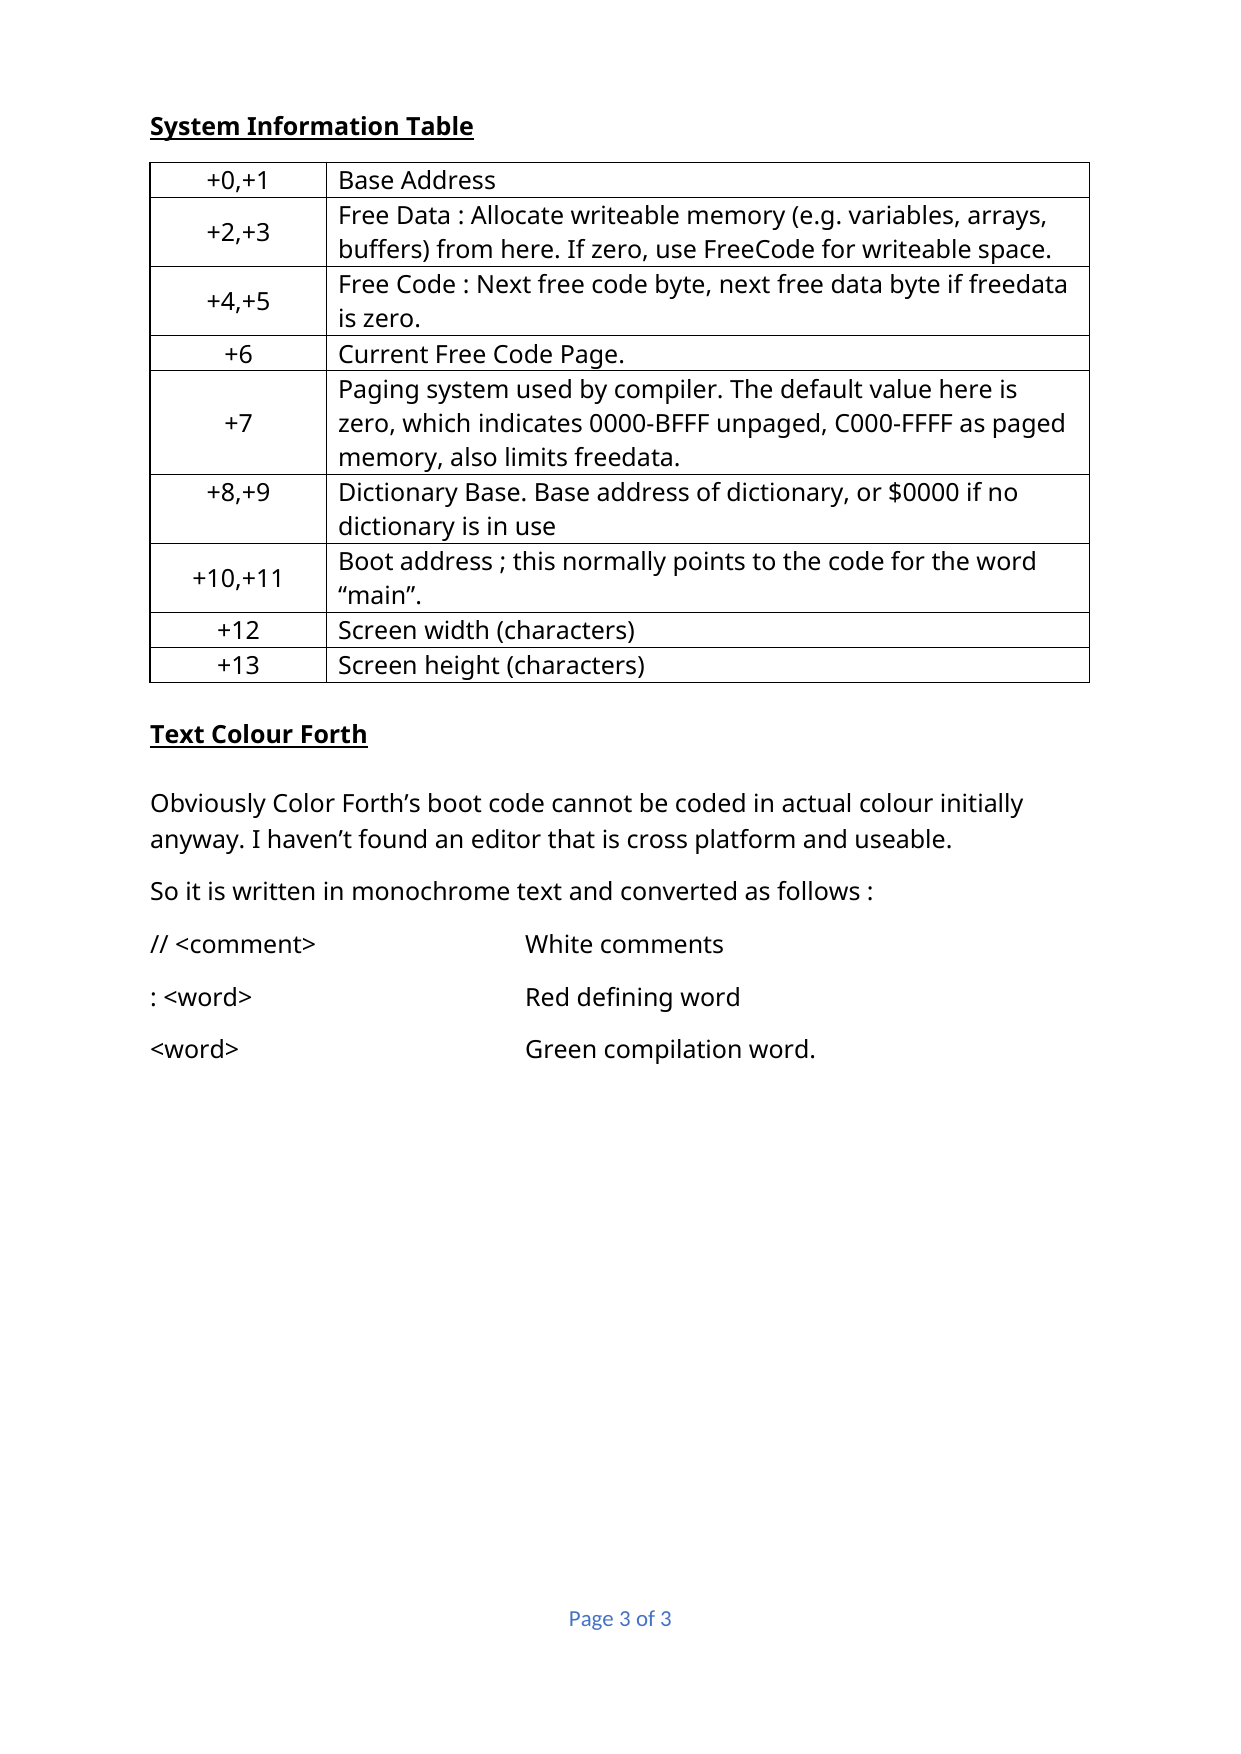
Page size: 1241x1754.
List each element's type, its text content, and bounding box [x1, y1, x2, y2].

text // <comment> White comments [150, 927, 1090, 961]
table_cell +2,+3 [151, 198, 326, 266]
table_cell +12 [151, 613, 326, 647]
table_cell Boot address ; this normally points to the code for the word “main”. [327, 544, 1089, 612]
table_cell +8,+9 [151, 475, 326, 543]
text System Information Table [150, 109, 1090, 143]
table_cell Free Data : Allocate writeable memory (e.g. variables, arrays, buffers) from here. If zero, use FreeCode for writeable space. [327, 198, 1089, 266]
table_cell +7 [151, 371, 326, 473]
text So it is written in monochrome text and converted as follows : [150, 874, 1090, 908]
table_cell Current Free Code Page. [327, 336, 1089, 370]
table_cell +4,+5 [151, 267, 326, 335]
table_cell Free Code : Next free code byte, next free data byte if freedata is zero. [327, 267, 1089, 335]
text Obviously Color Forth’s boot code cannot be coded in actual colour initially anyway. I haven’t found an editor that is cross platform and useable. [150, 785, 1090, 855]
table_header +0,+1 [151, 163, 326, 197]
text Text Colour Forth [150, 717, 1090, 751]
table_cell +13 [151, 648, 326, 682]
text <word> Green compilation word. [150, 1032, 1090, 1066]
table_cell Paging system used by compiler. The default value here is zero, which indicates 0000-BFFF unpaged, C000-FFFF as paged memory, also limits freedata. [327, 371, 1089, 473]
table_cell Dictionary Base. Base address of dictionary, or $0000 if no dictionary is in use [327, 475, 1089, 543]
table_cell Screen height (characters) [327, 648, 1089, 682]
table_cell +10,+11 [151, 544, 326, 612]
table_cell Screen width (characters) [327, 613, 1089, 647]
text : <word> Red defining word [150, 979, 1090, 1013]
table_cell +6 [151, 336, 326, 370]
table_header Base Address [327, 163, 1089, 197]
